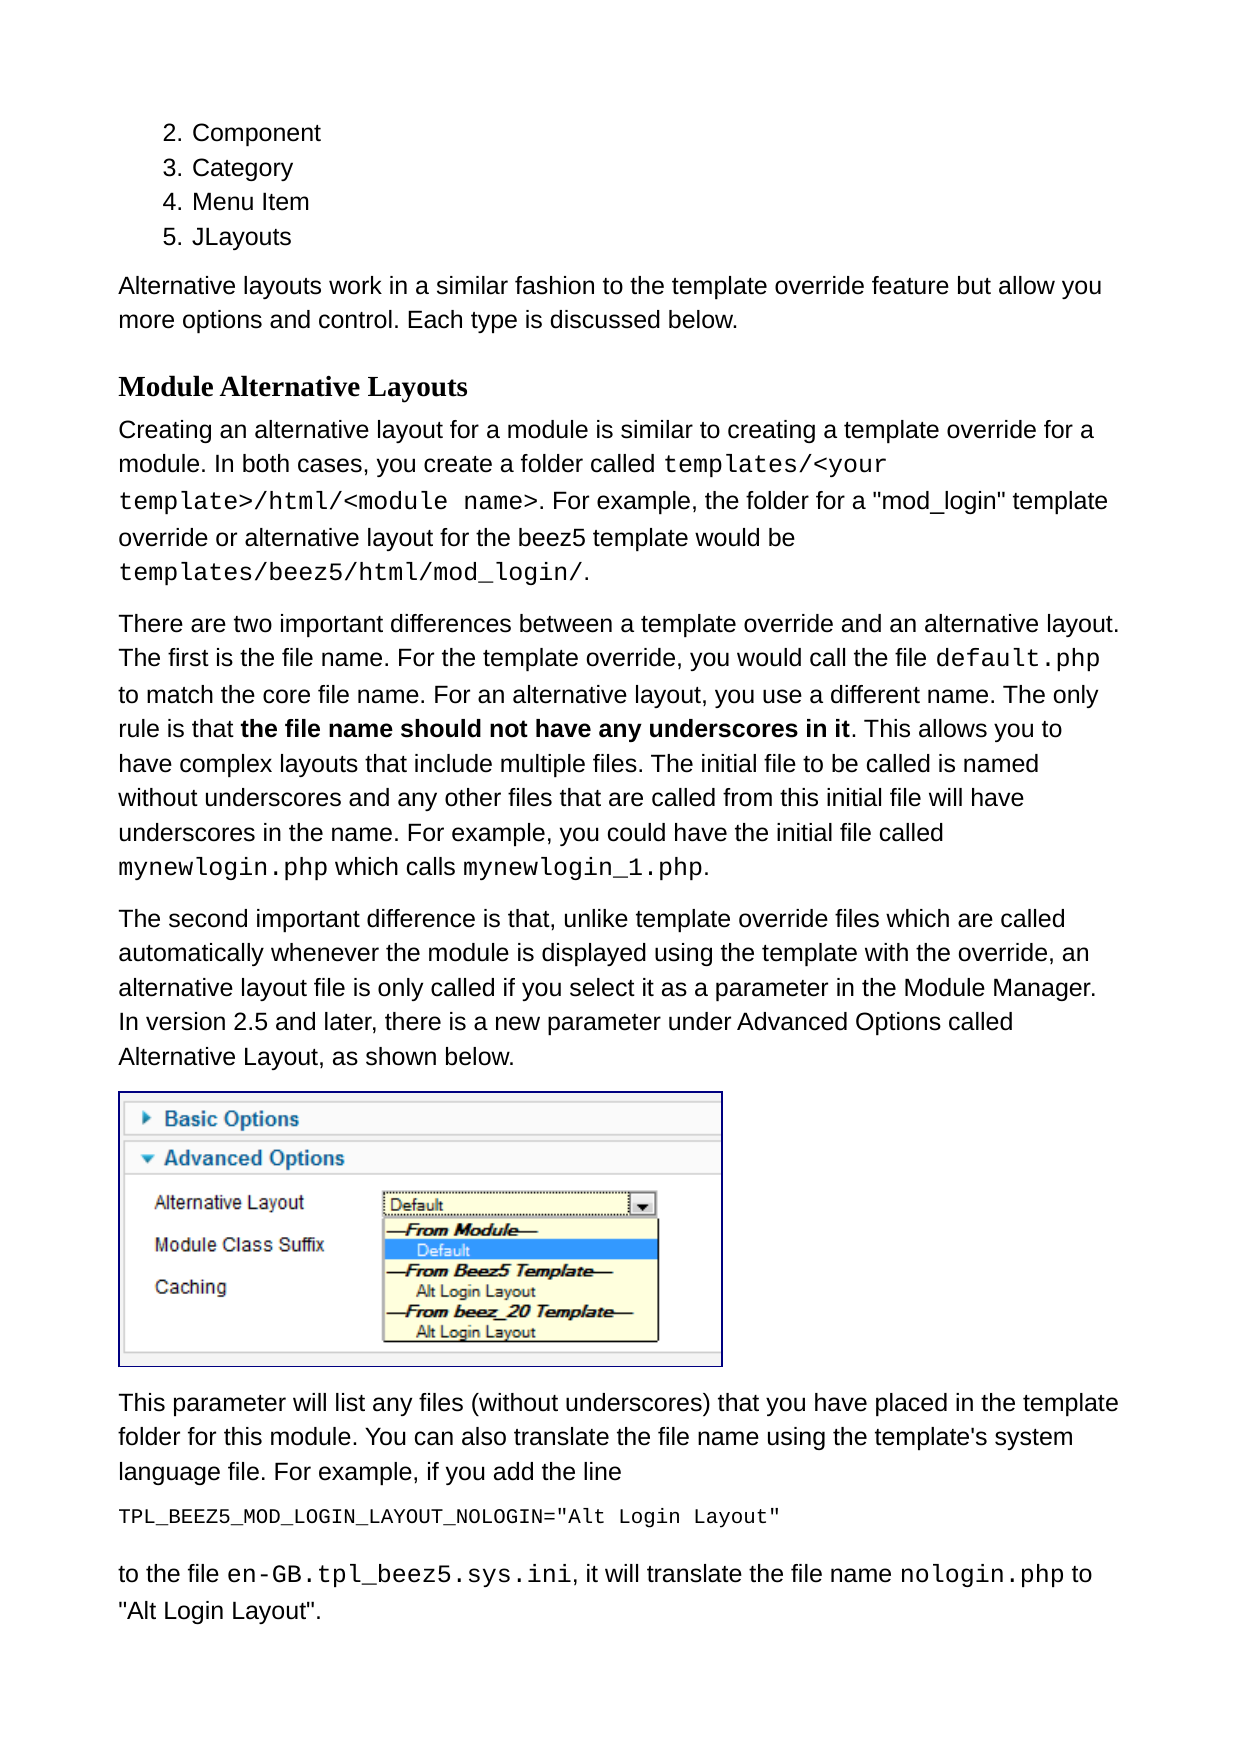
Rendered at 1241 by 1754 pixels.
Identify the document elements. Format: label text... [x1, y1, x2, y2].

subtitle Module Alternative Layouts [118, 369, 1122, 402]
picture [120, 1093, 721, 1366]
text TPL_BEEZ5_MOD_LOGIN_LAYOUT_NOLOGIN="Alt Login Layout" [118, 1506, 1122, 1529]
list Component [162, 118, 1122, 147]
text Alternative layouts work in a similar fashion to the template override feature but allow you more options and control. Each type is discussed below. [118, 271, 1122, 334]
list JLayouts [162, 222, 1122, 250]
text There are two important differences between a template override and an alternative layout. The first is the file name. For the template override, you would call the file default.php to match the core file name. For an alternative layout, you use a different name. The only rule is that the file name should not have any underscores in it. This allows you to have complex layouts that include multiple files. The initial file to be called is named without underscores and any other files that are called from this initial file will have underscores in the name. For example, you could have the initial file called mynewlogin.php which calls mynewlogin_1.php. [118, 609, 1122, 883]
list Category [162, 153, 1122, 181]
text Creating an alternative layout for a module is similar to creating a template override for a module. In both cases, you create a folder called templates/<your template>/html/<module name>. For example, the folder for a "mod_login" template override or alternative layout for the beez5 template would be templates/beez5/html/mod_login/. [118, 415, 1122, 588]
list Menu Item [162, 187, 1122, 216]
text The second important difference is that, unlike template override files which are called automatically whenever the module is displayed using the template with the override, an alternative layout file is only called if you select it as a parameter in the Module Manager. In version 2.5 and later, there is a new parameter under Advanced Options called Alternative Layout, as shown below. [118, 904, 1122, 1071]
text This parameter will list any files (without underscores) that you have placed in the template folder for this module. You can also translate the file name using the template's system language file. For example, if you add the line [118, 1388, 1122, 1486]
text to the file en-GB.tpl_beez5.sys.ini, it will translate the file name nologin.php to "Alt Login Layout". [118, 1559, 1122, 1624]
